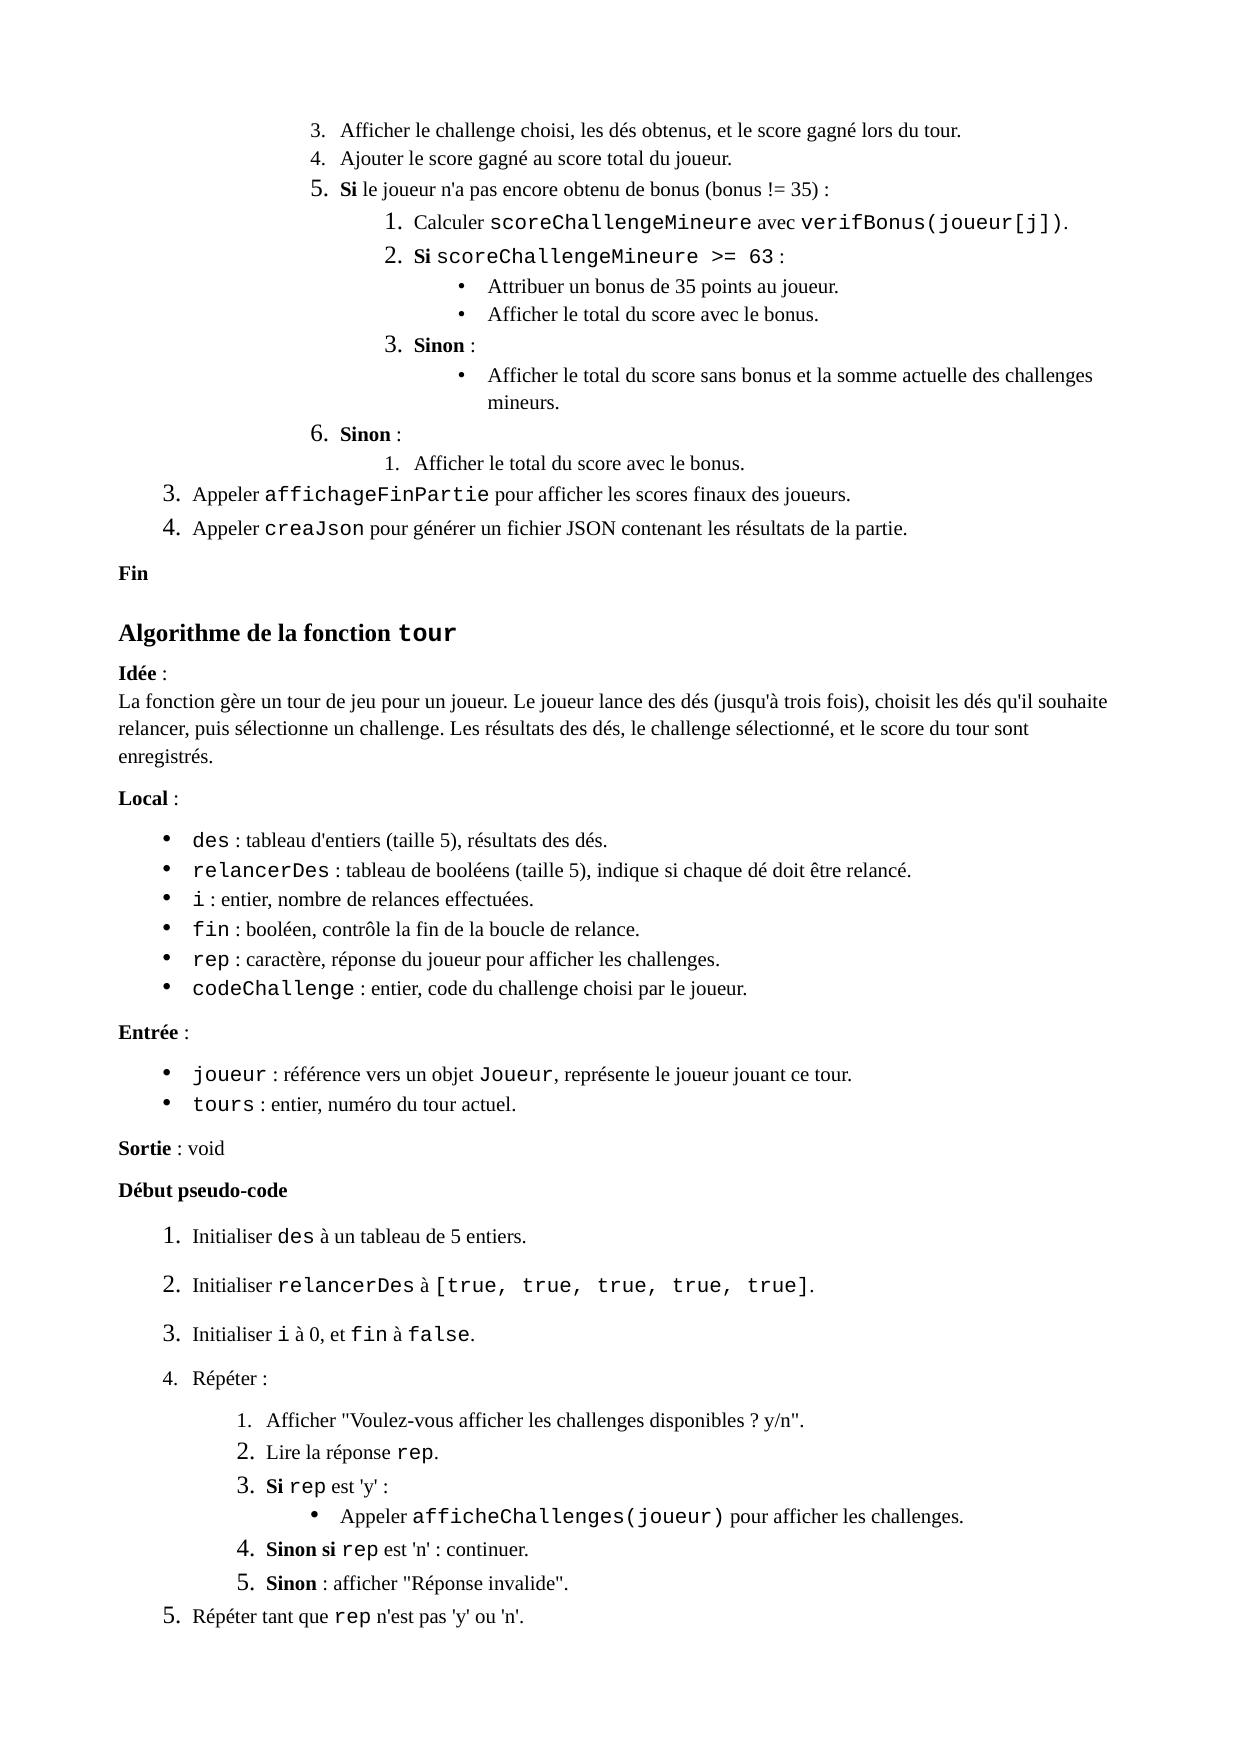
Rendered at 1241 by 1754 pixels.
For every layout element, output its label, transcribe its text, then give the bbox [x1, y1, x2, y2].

list Initialiser des à un tableau de 5 entiers. [162, 1221, 1122, 1250]
list Afficher le total du score avec le bonus. [458, 302, 1122, 326]
list Afficher le total du score sans bonus et la somme actuelle des challenges mineurs. [458, 362, 1122, 414]
list Sinon si rep est 'n' : continuer. [236, 1533, 1122, 1563]
text Sortie : void [118, 1136, 1122, 1160]
list fin : booléen, contrôle la fin de la boucle de relance. [162, 917, 1122, 943]
list Ajouter le score gagné au score total du joueur. [310, 146, 1122, 170]
list Attribuer un bonus de 35 points au joueur. [458, 274, 1122, 298]
list Appeler affichageFinPartie pour afficher les scores finaux des joueurs. [162, 478, 1122, 508]
text Fin [118, 561, 1122, 585]
list relancerDes : tableau de booléens (taille 5), indique si chaque dé doit être relancé. [162, 858, 1122, 883]
text Idée : La fonction gère un tour de jeu pour un joueur. Le joueur lance des dés (jusqu'à trois fois), choisit les dés qu'il souhaite relancer, puis sélectionne un challenge. Les résultats des dés, le challenge sélectionné, et le score du tour sont enregistrés. [118, 661, 1122, 768]
list Répéter : [162, 1366, 1122, 1390]
text Entrée : [118, 1020, 1122, 1044]
list Appeler afficheChallenges(joueur) pour afficher les challenges. [310, 1504, 1122, 1529]
list Si scoreChallengeMineure >= 63 : [384, 240, 1122, 270]
subtitle Algorithme de la fonction tour [118, 618, 1122, 648]
list Répéter tant que rep n'est pas 'y' ou 'n'. [162, 1600, 1122, 1630]
list Lire la réponse rep. [236, 1436, 1122, 1466]
list Sinon : [310, 418, 1122, 446]
list Si rep est 'y' : [236, 1470, 1122, 1499]
list Si le joueur n'a pas encore obtenu de bonus (bonus != 35) : [310, 173, 1122, 202]
list joueur : référence vers un objet Joueur, représente le joueur jouant ce tour. [162, 1062, 1122, 1088]
list Initialiser relancerDes à [true, true, true, true, true]. [162, 1269, 1122, 1299]
list Calculer scoreChallengeMineure avec verifBonus(joueur[j]). [384, 206, 1122, 236]
list i : entier, nombre de relances effectuées. [162, 887, 1122, 913]
list Afficher "Voulez-vous afficher les challenges disponibles ? y/n". [236, 1408, 1122, 1432]
list tours : entier, numéro du tour actuel. [162, 1092, 1122, 1118]
list codeChallenge : entier, code du challenge choisi par le joueur. [162, 976, 1122, 1002]
list Afficher le total du score avec le bonus. [384, 451, 1122, 475]
list des : tableau d'entiers (taille 5), résultats des dés. [162, 828, 1122, 854]
list Initialiser i à 0, et fin à false. [162, 1318, 1122, 1347]
text Début pseudo-code [118, 1178, 1122, 1202]
list Afficher le challenge choisi, les dés obtenus, et le score gagné lors du tour. [310, 118, 1122, 142]
list Appeler creaJson pour générer un fichier JSON contenant les résultats de la partie. [162, 512, 1122, 542]
list Sinon : afficher "Réponse invalide". [236, 1567, 1122, 1596]
list Sinon : [384, 329, 1122, 358]
text Local : [118, 786, 1122, 810]
list rep : caractère, réponse du joueur pour afficher les challenges. [162, 946, 1122, 972]
